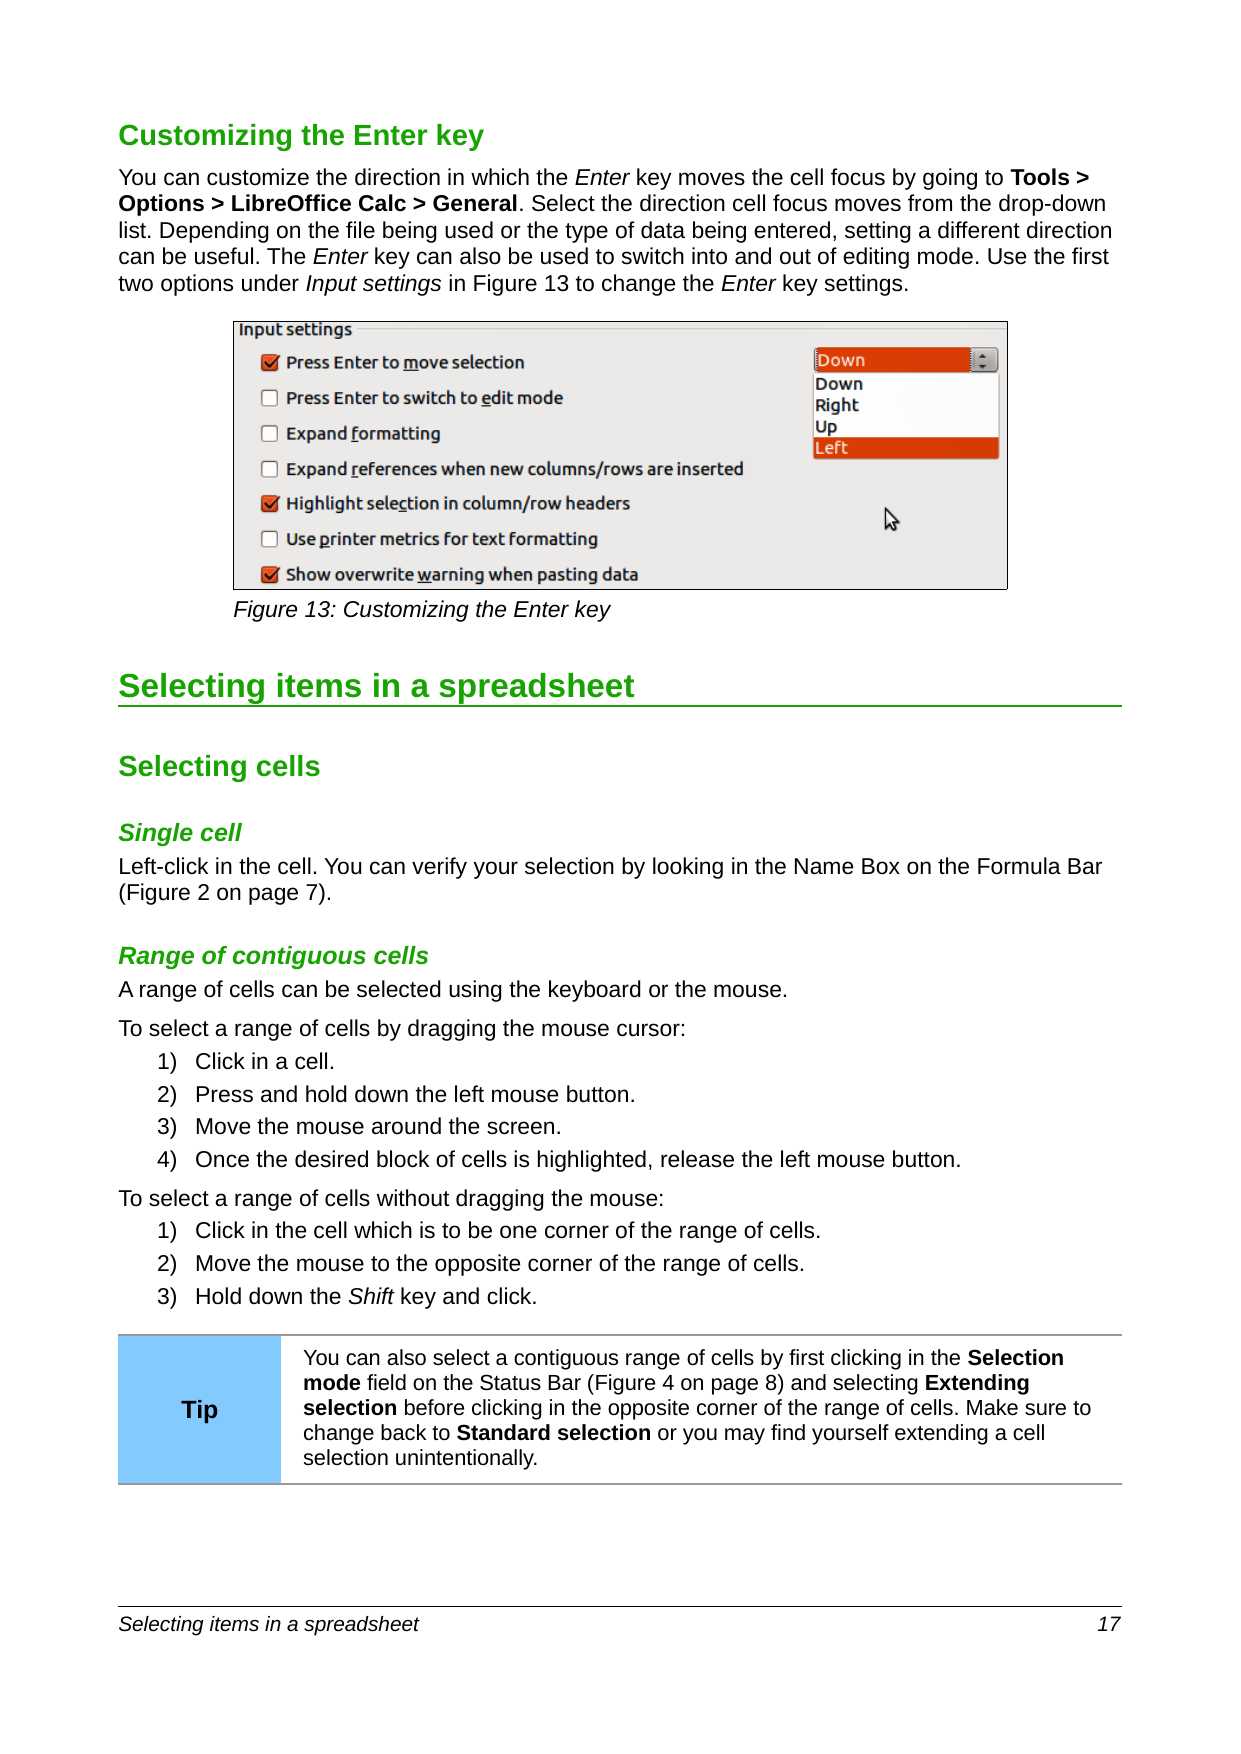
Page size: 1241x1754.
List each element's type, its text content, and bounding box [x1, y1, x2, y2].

table_header Tip [118, 1336, 281, 1483]
subtitle Selecting items in a spreadsheet [118, 666, 1122, 705]
list Click in the cell which is to be one corner of the range of cells. [177, 1217, 1122, 1244]
text You can customize the direction in which the Enter key moves the cell focus by going to Tools > Options > LibreOffice Calc > General. Select the direction cell focus moves from the drop-down list. Depending on the file being used or the type of data being entered, setting a different direction can be useful. The Enter key can also be used to switch into and out of editing mode. Use the first two options under Input settings in Figure 13 to change the Enter key settings. [118, 164, 1122, 296]
text Left-click in the cell. You can verify your selection by looking in the Name Box on the Formula Bar (Figure 2 on page 7). [118, 853, 1122, 906]
list Press and hold down the left mouse button. [177, 1081, 1122, 1107]
list To select a range of cells by dragging the mouse cursor: [118, 1015, 1122, 1041]
table_header You can also select a contiguous range of cells by first clicking in the Selection mode field on the Status Bar (Figure 4 on page 8) and selecting Extending selection before clicking in the opposite corner of the range of cells. Make sure to change back to Standard selection or you may find yourself extending a cell selection unintentionally. [281, 1336, 1122, 1483]
list Move the mouse around the screen. [177, 1113, 1122, 1139]
list To select a range of cells without dragging the mouse: [118, 1184, 1122, 1211]
subtitle Single cell [118, 818, 1122, 846]
subtitle Selecting cells [118, 749, 1122, 782]
list Click in a cell. [177, 1048, 1122, 1074]
text Figure 13: Customizing the Enter key [233, 596, 1007, 622]
list Move the mouse to the opposite corner of the range of cells. [177, 1250, 1122, 1276]
list Hold down the Shift key and click. [177, 1283, 1122, 1309]
picture [234, 322, 1007, 589]
subtitle Customizing the Enter key [118, 118, 1122, 152]
subtitle Range of contiguous cells [118, 941, 1122, 970]
list Once the desired block of cells is highlighted, release the left mouse button. [177, 1146, 1122, 1172]
text A range of cells can be selected using the keyboard or the mouse. [118, 976, 1122, 1003]
